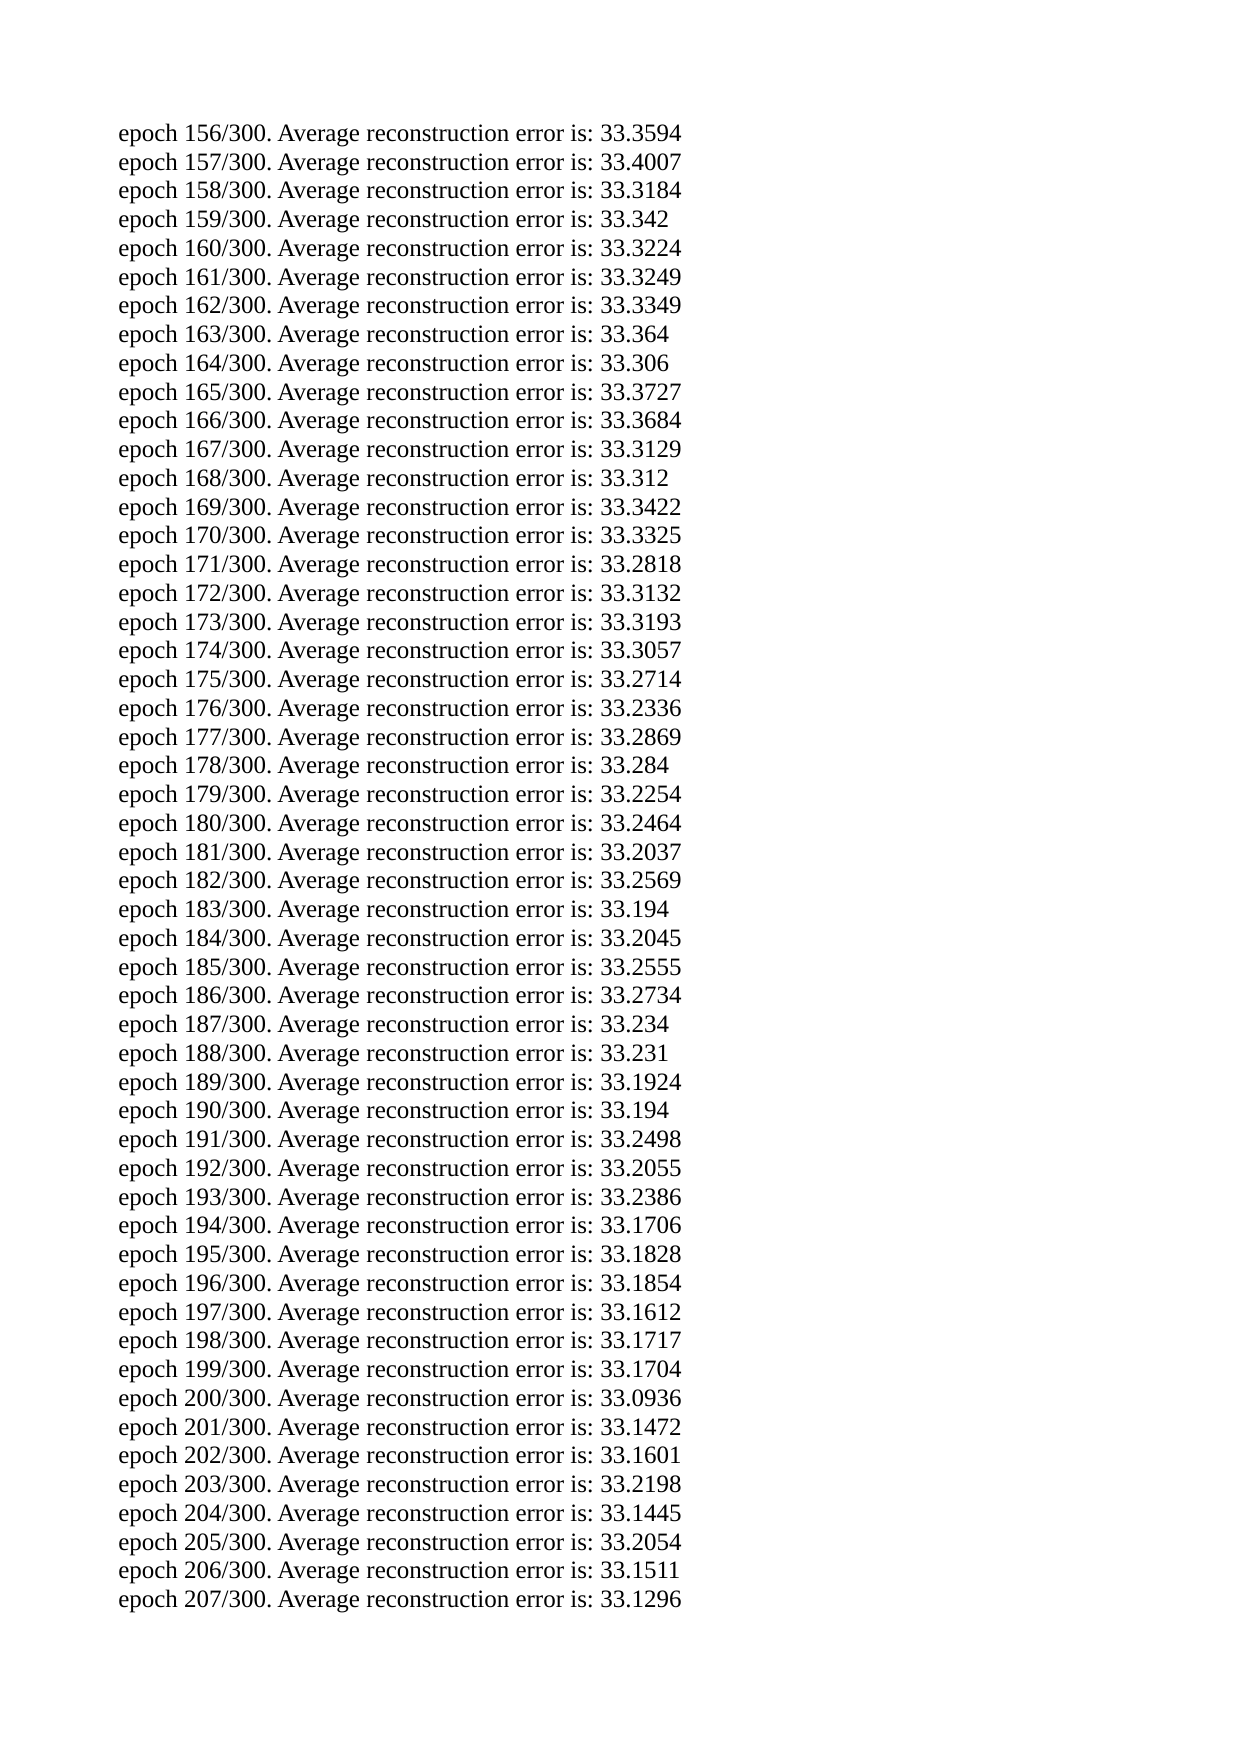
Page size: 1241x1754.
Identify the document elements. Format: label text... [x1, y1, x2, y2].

text epoch 201/300. Average reconstruction error is: 33.1472 [118, 1412, 1122, 1441]
text epoch 160/300. Average reconstruction error is: 33.3224 [118, 233, 1122, 262]
text epoch 156/300. Average reconstruction error is: 33.3594 [118, 118, 1122, 147]
text epoch 196/300. Average reconstruction error is: 33.1854 [118, 1268, 1122, 1297]
text epoch 183/300. Average reconstruction error is: 33.194 [118, 894, 1122, 923]
text epoch 158/300. Average reconstruction error is: 33.3184 [118, 176, 1122, 204]
text epoch 167/300. Average reconstruction error is: 33.3129 [118, 434, 1122, 463]
text epoch 191/300. Average reconstruction error is: 33.2498 [118, 1124, 1122, 1153]
text epoch 178/300. Average reconstruction error is: 33.284 [118, 751, 1122, 779]
text epoch 169/300. Average reconstruction error is: 33.3422 [118, 492, 1122, 521]
text epoch 200/300. Average reconstruction error is: 33.0936 [118, 1383, 1122, 1412]
text epoch 176/300. Average reconstruction error is: 33.2336 [118, 693, 1122, 722]
text epoch 164/300. Average reconstruction error is: 33.306 [118, 348, 1122, 377]
text epoch 186/300. Average reconstruction error is: 33.2734 [118, 981, 1122, 1009]
text epoch 170/300. Average reconstruction error is: 33.3325 [118, 521, 1122, 549]
text epoch 202/300. Average reconstruction error is: 33.1601 [118, 1441, 1122, 1469]
text epoch 187/300. Average reconstruction error is: 33.234 [118, 1009, 1122, 1038]
text epoch 163/300. Average reconstruction error is: 33.364 [118, 319, 1122, 348]
text epoch 193/300. Average reconstruction error is: 33.2386 [118, 1182, 1122, 1211]
text epoch 166/300. Average reconstruction error is: 33.3684 [118, 406, 1122, 434]
text epoch 181/300. Average reconstruction error is: 33.2037 [118, 837, 1122, 866]
text epoch 185/300. Average reconstruction error is: 33.2555 [118, 952, 1122, 981]
text epoch 165/300. Average reconstruction error is: 33.3727 [118, 377, 1122, 406]
text epoch 205/300. Average reconstruction error is: 33.2054 [118, 1527, 1122, 1556]
text epoch 198/300. Average reconstruction error is: 33.1717 [118, 1326, 1122, 1354]
text epoch 184/300. Average reconstruction error is: 33.2045 [118, 923, 1122, 952]
text epoch 189/300. Average reconstruction error is: 33.1924 [118, 1067, 1122, 1096]
text epoch 207/300. Average reconstruction error is: 33.1296 [118, 1584, 1122, 1613]
text epoch 173/300. Average reconstruction error is: 33.3193 [118, 607, 1122, 636]
text epoch 206/300. Average reconstruction error is: 33.1511 [118, 1556, 1122, 1584]
text epoch 192/300. Average reconstruction error is: 33.2055 [118, 1153, 1122, 1182]
text epoch 177/300. Average reconstruction error is: 33.2869 [118, 722, 1122, 751]
text epoch 182/300. Average reconstruction error is: 33.2569 [118, 866, 1122, 894]
text epoch 188/300. Average reconstruction error is: 33.231 [118, 1038, 1122, 1067]
text epoch 171/300. Average reconstruction error is: 33.2818 [118, 549, 1122, 578]
text epoch 174/300. Average reconstruction error is: 33.3057 [118, 636, 1122, 664]
text epoch 175/300. Average reconstruction error is: 33.2714 [118, 664, 1122, 693]
text epoch 190/300. Average reconstruction error is: 33.194 [118, 1096, 1122, 1124]
text epoch 194/300. Average reconstruction error is: 33.1706 [118, 1211, 1122, 1239]
text epoch 203/300. Average reconstruction error is: 33.2198 [118, 1469, 1122, 1498]
text epoch 157/300. Average reconstruction error is: 33.4007 [118, 147, 1122, 176]
text epoch 179/300. Average reconstruction error is: 33.2254 [118, 779, 1122, 808]
text epoch 162/300. Average reconstruction error is: 33.3349 [118, 291, 1122, 319]
text epoch 168/300. Average reconstruction error is: 33.312 [118, 463, 1122, 492]
text epoch 172/300. Average reconstruction error is: 33.3132 [118, 578, 1122, 607]
text epoch 180/300. Average reconstruction error is: 33.2464 [118, 808, 1122, 837]
text epoch 195/300. Average reconstruction error is: 33.1828 [118, 1239, 1122, 1268]
text epoch 197/300. Average reconstruction error is: 33.1612 [118, 1297, 1122, 1326]
text epoch 161/300. Average reconstruction error is: 33.3249 [118, 262, 1122, 291]
text epoch 204/300. Average reconstruction error is: 33.1445 [118, 1498, 1122, 1527]
text epoch 199/300. Average reconstruction error is: 33.1704 [118, 1354, 1122, 1383]
text epoch 159/300. Average reconstruction error is: 33.342 [118, 204, 1122, 233]
